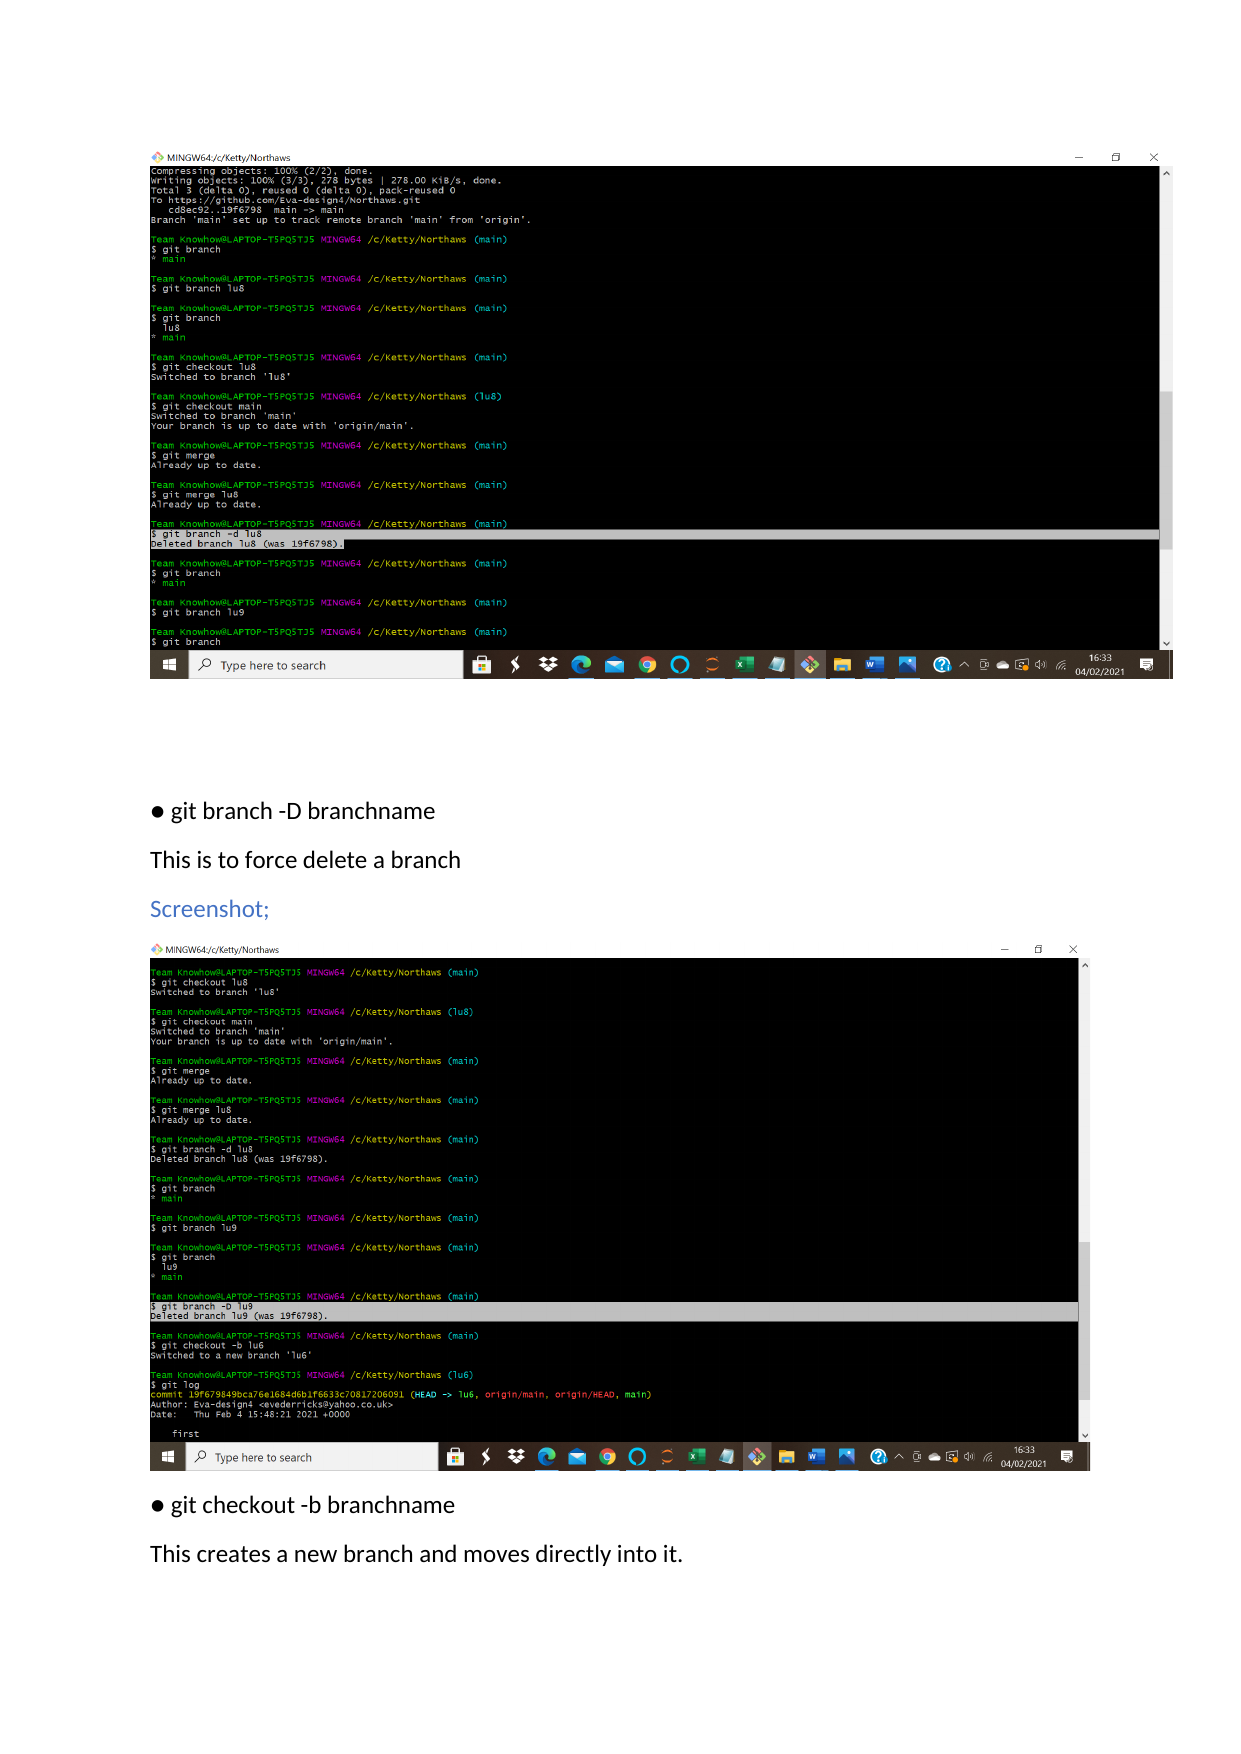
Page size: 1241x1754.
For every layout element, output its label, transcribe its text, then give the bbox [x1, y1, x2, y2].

text ● git branch -D branchname [150, 795, 1090, 826]
text This is to force delete a branch [150, 844, 1090, 874]
text Screenshot; [150, 893, 1090, 923]
text This creates a new branch and moves directly into it. [150, 1538, 1090, 1569]
text ● git checkout -b branchname [150, 1489, 1090, 1520]
